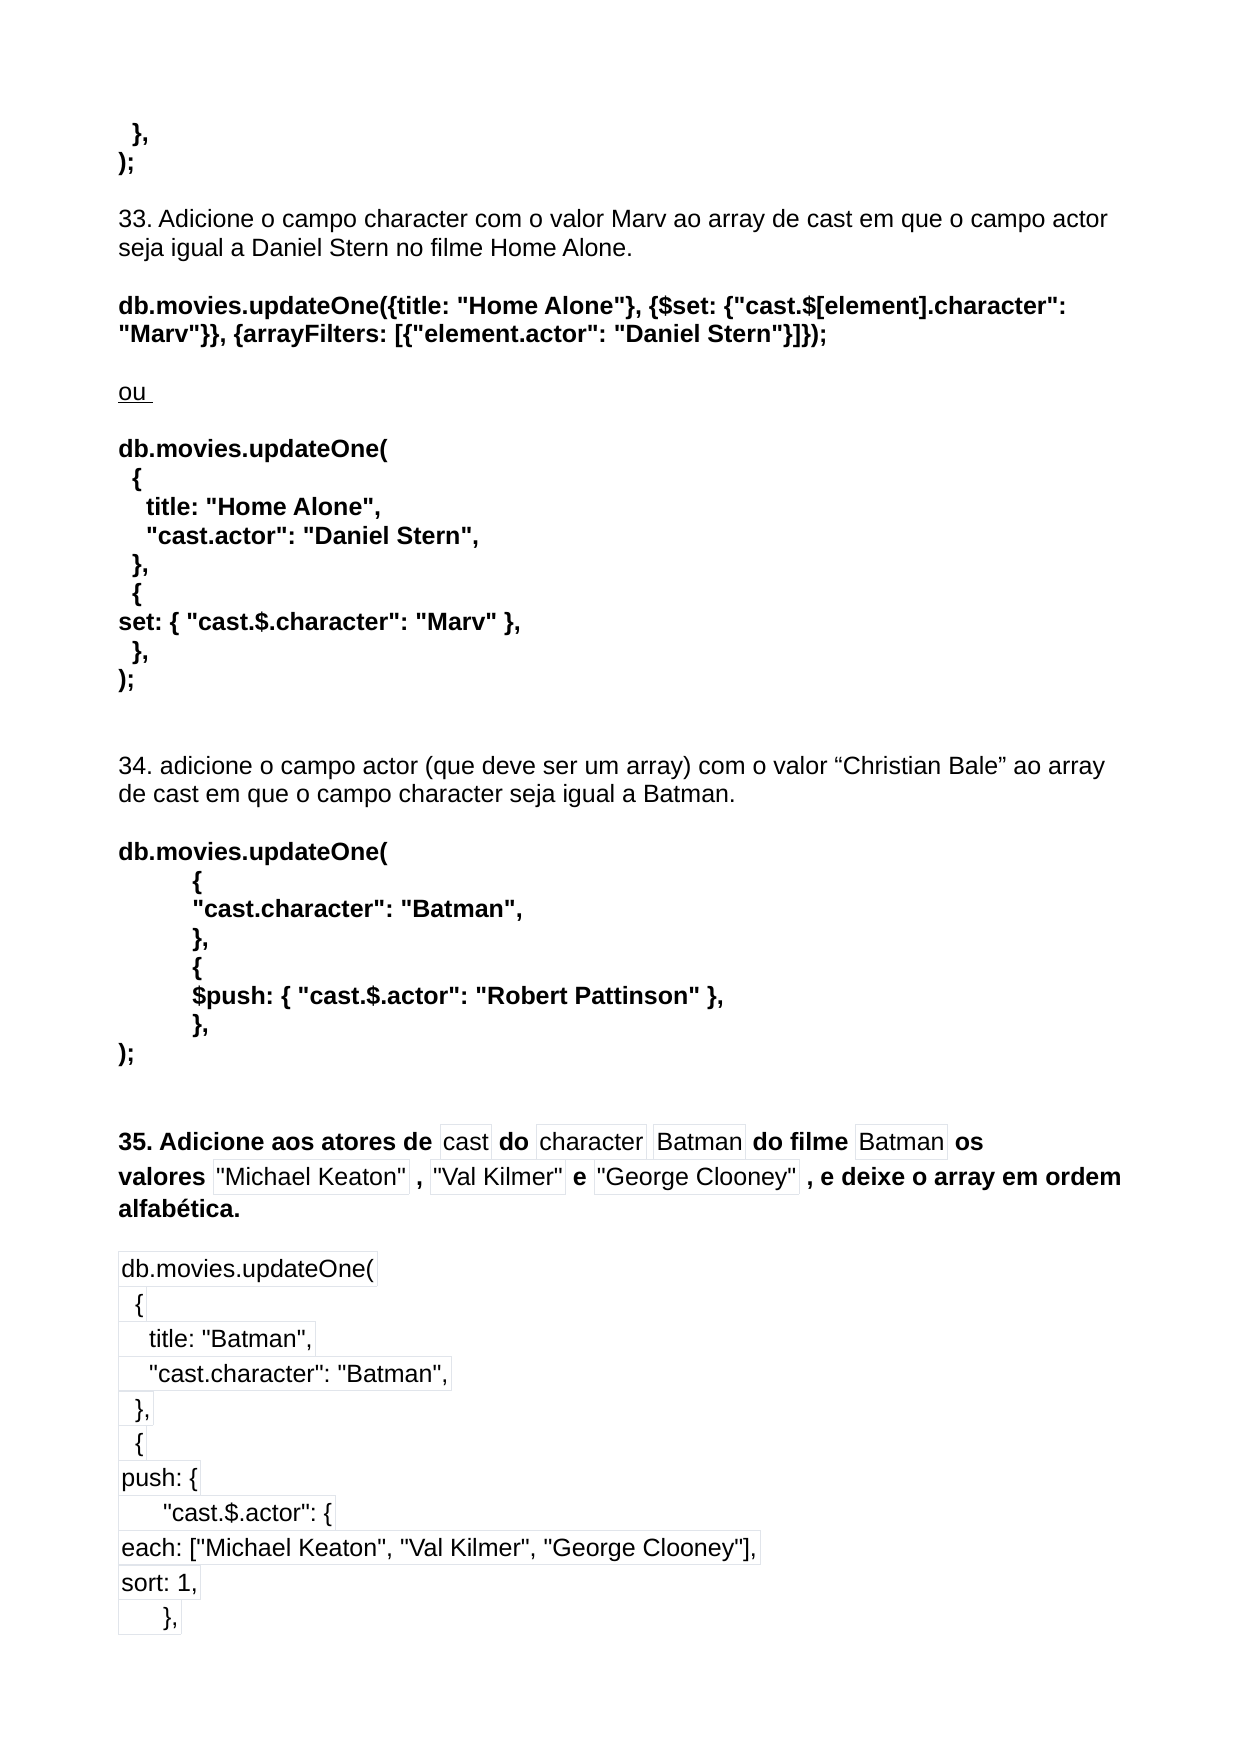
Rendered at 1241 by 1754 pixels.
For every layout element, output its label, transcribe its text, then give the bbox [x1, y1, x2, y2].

text { [119, 1426, 146, 1460]
text 35. Adicione aos atores de cast do character Batman do filme Batman os valores "Michael Keaton" , "Val Kilmer" e "George Clooney" , e deixe o array em ordem alfabética. [118, 1124, 1122, 1223]
text { [118, 952, 1122, 981]
text [154, 1391, 1122, 1425]
text [452, 1356, 1122, 1391]
text [147, 1286, 1122, 1321]
text [316, 1321, 1122, 1356]
text [147, 1425, 1122, 1460]
text { [118, 578, 1122, 607]
text "cast.character": "Batman", [118, 894, 1122, 923]
text db.movies.updateOne({title: "Home Alone"}, {$set: {"cast.$[element].character": "Marv"}}, {arrayFilters: [{"element.actor": "Daniel Stern"}]}); [118, 291, 1122, 348]
text }, [118, 549, 1122, 578]
text }, [119, 1600, 181, 1634]
text }, [118, 118, 1122, 147]
text [761, 1530, 1122, 1564]
text push: { [119, 1461, 200, 1495]
text title: "Home Alone", [118, 492, 1122, 521]
text [336, 1495, 1122, 1530]
text [201, 1564, 1122, 1599]
text { [119, 1287, 146, 1321]
text [201, 1460, 1122, 1495]
text }, [118, 1009, 1122, 1038]
text [182, 1599, 1122, 1634]
text 33. Adicione o campo character com o valor Marv ao array de cast em que o campo actor seja igual a Daniel Stern no filme Home Alone. [118, 204, 1122, 262]
text }, [118, 923, 1122, 952]
text title: "Batman", [119, 1322, 315, 1356]
text }, [119, 1392, 153, 1425]
text "cast.character": "Batman", [119, 1357, 451, 1390]
text "cast.$.actor": { [119, 1496, 335, 1530]
text }, [118, 636, 1122, 664]
text ); [118, 1038, 1122, 1067]
text { [118, 463, 1122, 492]
text set: { "cast.$.character": "Marv" }, [118, 607, 1122, 636]
text sort: 1, [119, 1566, 200, 1599]
text db.movies.updateOne( [118, 837, 1122, 866]
text $push: { "cast.$.actor": "Robert Pattinson" }, [118, 981, 1122, 1009]
text { [118, 866, 1122, 894]
text db.movies.updateOne( [119, 1252, 377, 1286]
text ); [118, 147, 1122, 176]
text ou [118, 377, 1122, 406]
text [378, 1251, 1122, 1286]
text ); [118, 664, 1122, 693]
text each: ["Michael Keaton", "Val Kilmer", "George Clooney"], [119, 1531, 760, 1564]
text 34. adicione o campo actor (que deve ser um array) com o valor “Christian Bale” ao array de cast em que o campo character seja igual a Batman. [118, 751, 1122, 808]
text db.movies.updateOne( [118, 434, 1122, 463]
text "cast.actor": "Daniel Stern", [118, 521, 1122, 549]
